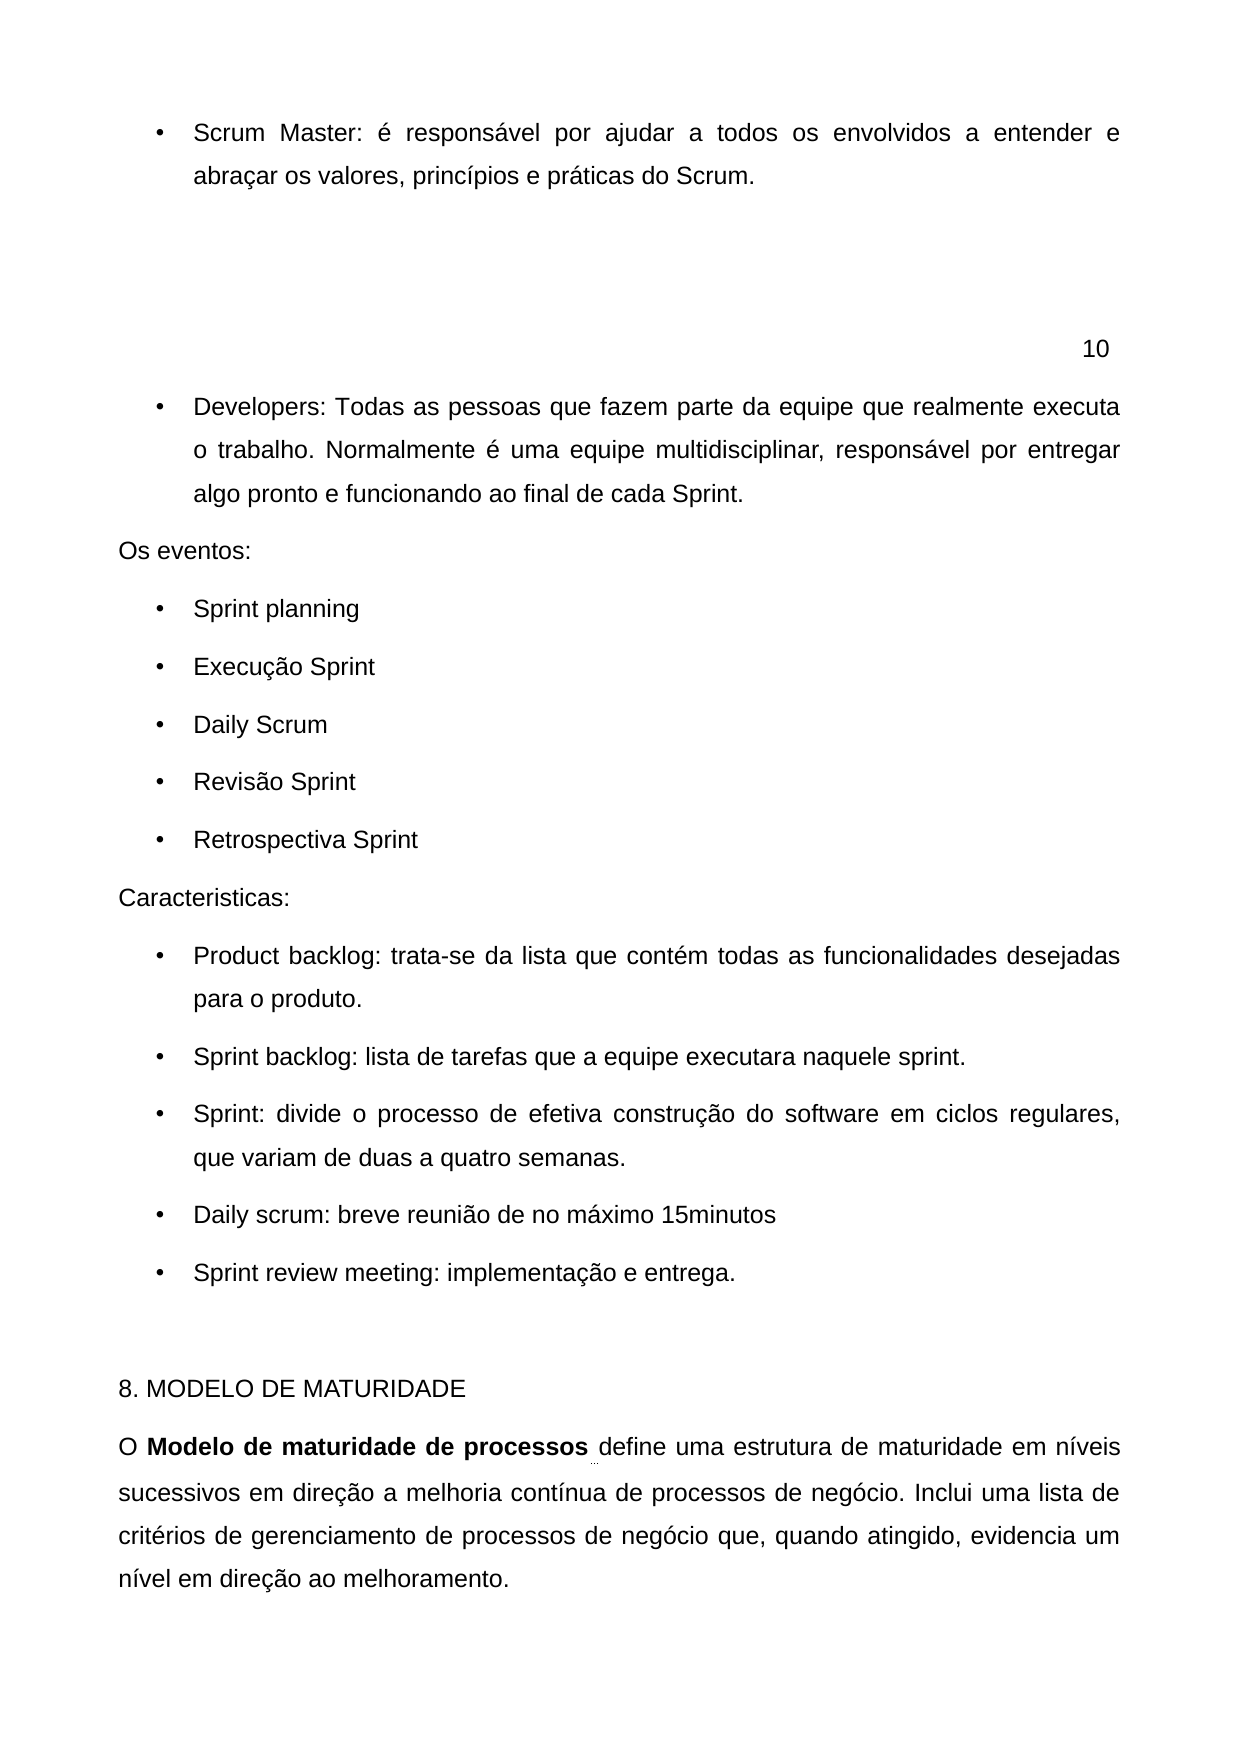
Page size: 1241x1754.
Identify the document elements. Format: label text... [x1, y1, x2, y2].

list Revisão Sprint [156, 767, 1122, 796]
list Daily Scrum [156, 709, 1122, 738]
list Sprint planning [156, 594, 1122, 623]
list Scrum Master: é responsável por ajudar a todos os envolvidos a entender e abraçar os valores, princípios e práticas do Scrum. [156, 118, 1122, 190]
text Caracteristicas: [118, 883, 1122, 912]
text 8. MODELO DE MATURIDADE [118, 1374, 1122, 1402]
text 10 [118, 334, 1122, 363]
list Sprint backlog: lista de tarefas que a equipe executara naquele sprint. [156, 1042, 1122, 1071]
list Developers: Todas as pessoas que fazem parte da equipe que realmente executa o trabalho. Normalmente é uma equipe multidisciplinar, responsável por entregar algo pronto e funcionando ao final de cada Sprint. [156, 392, 1122, 507]
list Execução Sprint [156, 652, 1122, 681]
list Sprint review meeting: implementação e entrega. [156, 1258, 1122, 1287]
list Product backlog: trata-se da lista que contém todas as funcionalidades desejadas para o produto. [156, 941, 1122, 1013]
list Retrospectiva Sprint [156, 825, 1122, 854]
text Os eventos: [118, 536, 1122, 565]
list Sprint: divide o processo de efetiva construção do software em ciclos regulares, que variam de duas a quatro semanas. [156, 1099, 1122, 1171]
list Daily scrum: breve reunião de no máximo 15minutos [156, 1200, 1122, 1229]
text O Modelo de maturidade de processos define uma estrutura de maturidade em níveis sucessivos em direção a melhoria contínua de processos de negócio. Inclui uma lista de critérios de gerenciamento de processos de negócio que, quando atingido, evidencia um nível em direção ao melhoramento. [118, 1431, 1122, 1593]
